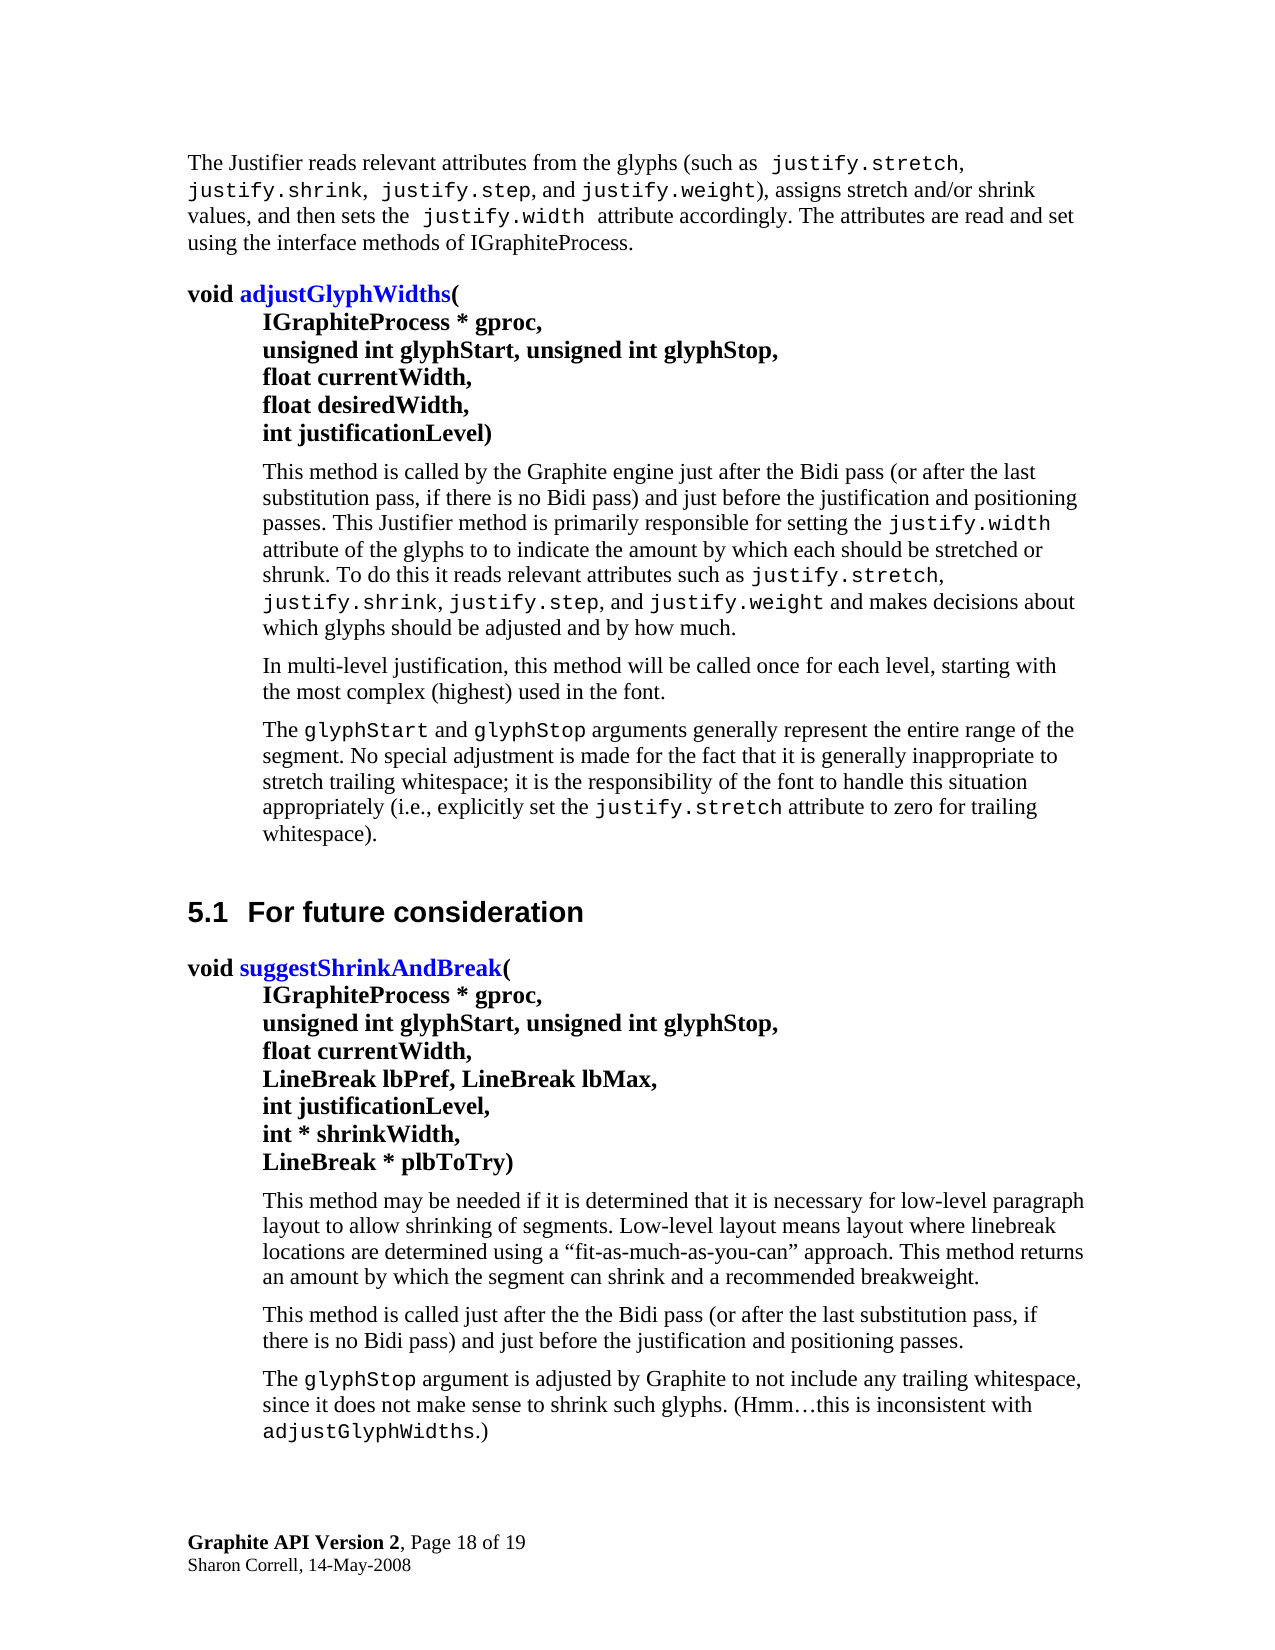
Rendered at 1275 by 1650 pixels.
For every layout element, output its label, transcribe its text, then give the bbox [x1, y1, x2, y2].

text In multi-level justification, this method will be called once for each level, starting with the most complex (highest) used in the font. [262, 653, 1087, 704]
text The glyphStart and glyphStop arguments generally represent the entire range of the segment. No special adjustment is made for the fact that it is generally inappropriate to stretch trailing whitespace; it is the responsibility of the font to handle this situation appropriately (i.e., explicitly set the justify.stretch attribute to zero for trailing whitespace). [262, 717, 1087, 846]
text The Justifier reads relevant attributes from the glyphs (such as justify.stretch, justify.shrink, justify.step, and justify.weight), assigns stretch and/or shrink values, and then sets the justify.width attribute accordingly. The attributes are read and set using the interface methods of IGraphiteProcess. [187, 150, 1087, 255]
text This method is called just after the the Bidi pass (or after the last substitution pass, if there is no Bidi pass) and just before the justification and positioning passes. [262, 1302, 1087, 1353]
text void suggestShrinkAndBreak( IGraphiteProcess * gproc, unsigned int glyphStart, unsigned int glyphStop, float currentWidth, LineBreak lbPref, LineBreak lbMax, int justificationLevel, int * shrinkWidth, LineBreak * plbToTry) [187, 954, 1087, 1176]
text This method may be needed if it is determined that it is necessary for low-level paragraph layout to allow shrinking of segments. Low-level layout means layout where linebreak locations are determined using a “fit-as-much-as-you-can” approach. This method returns an amount by which the segment can shrink and a recommended breakweight. [262, 1188, 1087, 1290]
text This method is called by the Graphite engine just after the Bidi pass (or after the last substitution pass, if there is no Bidi pass) and just before the justification and positioning passes. This Justifier method is primarily responsible for setting the justify.width attribute of the glyphs to to indicate the amount by which each should be stretched or shrunk. To do this it reads relevant attributes such as justify.stretch, justify.shrink, justify.step, and justify.weight and makes decisions about which glyphs should be adjusted and by how much. [262, 459, 1087, 641]
text void adjustGlyphWidths( IGraphiteProcess * gproc, unsigned int glyphStart, unsigned int glyphStop, float currentWidth, float desiredWidth, int justificationLevel) [187, 280, 1087, 447]
text The glyphStop argument is adjusted by Graphite to not include any trailing whitespace, since it does not make sense to shrink such glyphs. (Hmm…this is inconsistent with adjustGlyphWidths.) [262, 1366, 1087, 1444]
subtitle For future consideration [187, 896, 1087, 929]
